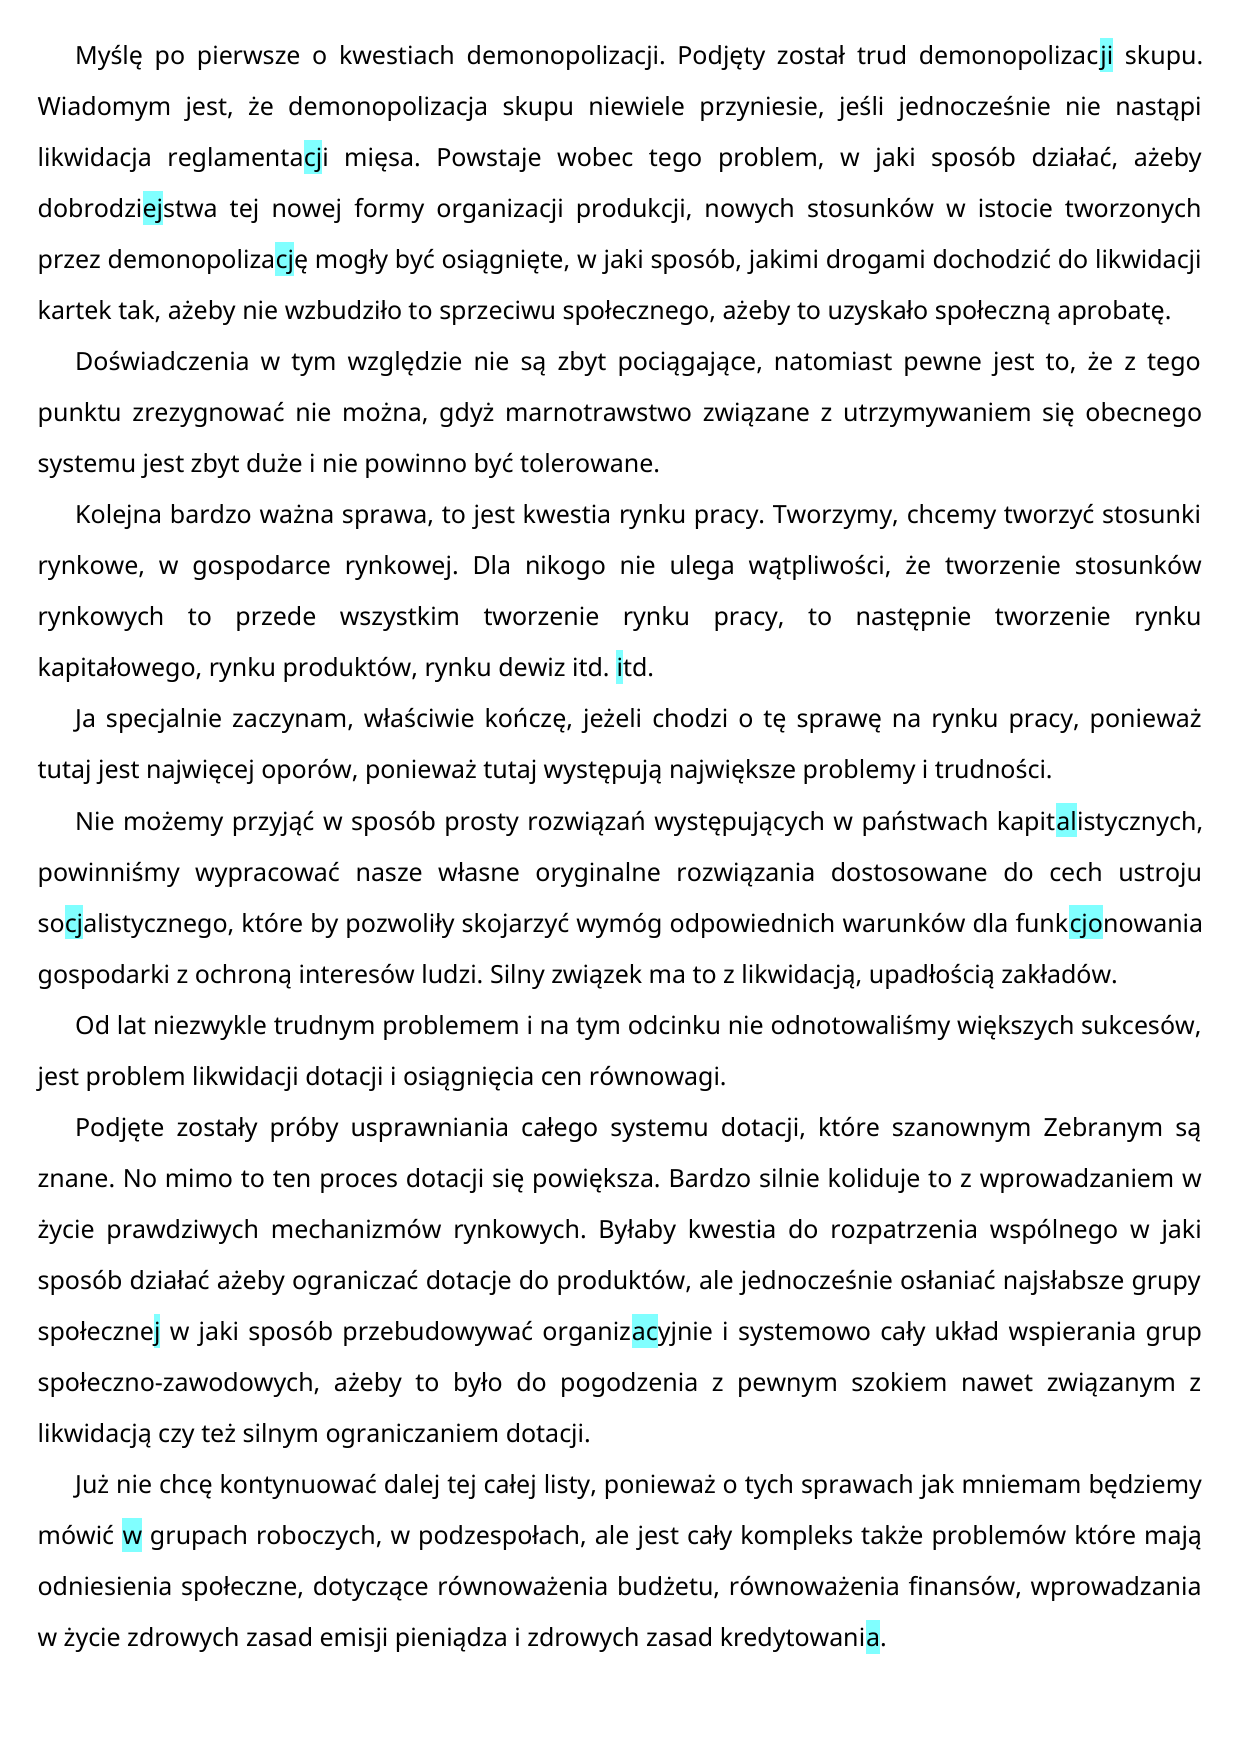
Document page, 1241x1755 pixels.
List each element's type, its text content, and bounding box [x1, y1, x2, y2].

text Ja specjalnie zaczynam, właściwie kończę, jeżeli chodzi o tę sprawę na rynku pracy, ponieważ tutaj jest najwięcej oporów, ponieważ tutaj występują największe problemy i trudności. [37, 701, 1203, 786]
text Myślę po pierwsze o kwestiach demonopolizacji. Podjęty został trud demonopolizacji skupu. Wiadomym jest, że demonopolizacja skupu niewiele przyniesie, jeśli jednocześnie nie nastąpi likwidacja reglamentacji mięsa. Powstaje wobec tego problem, w jaki sposób działać, ażeby dobrodziejstwa tej nowej formy organizacji produkcji, nowych stosunków w istocie tworzonych przez demonopolizację mogły być osiągnięte, w jaki sposób, jakimi drogami dochodzić do likwidacji kartek tak, ażeby nie wzbudziło to sprzeciwu społecznego, ażeby to uzyskało społeczną aprobatę. [37, 37, 1203, 327]
text Doświadczenia w tym względzie nie są zbyt pociągające, natomiast pewne jest to, że z tego punktu zrezygnować nie można, gdyż marnotrawstwo związane z utrzymywaniem się obecnego systemu jest zbyt duże i nie powinno być tolerowane. [37, 344, 1203, 480]
text Nie możemy przyjąć w sposób prosty rozwiązań występujących w państwach kapitalistycznych, powinniśmy wypracować nasze własne oryginalne rozwiązania dostosowane do cech ustroju socjalistycznego, które by pozwoliły skojarzyć wymóg odpowiednich warunków dla funkcjonowania gospodarki z ochroną interesów ludzi. Silny związek ma to z likwidacją, upadłością zakładów. [37, 803, 1203, 990]
text Od lat niezwykle trudnym problemem i na tym odcinku nie odnotowaliśmy większych sukcesów, jest problem likwidacji dotacji i osiągnięcia cen równowagi. [37, 1007, 1203, 1092]
text Kolejna bardzo ważna sprawa, to jest kwestia rynku pracy. Tworzymy, chcemy tworzyć stosunki rynkowe, w gospodarce rynkowej. Dla nikogo nie ulega wątpliwości, że tworzenie stosunków rynkowych to przede wszystkim tworzenie rynku pracy, to następnie tworzenie rynku kapitałowego, rynku produktów, rynku dewiz itd. itd. [37, 497, 1203, 684]
text Podjęte zostały próby usprawniania całego systemu dotacji, które szanownym Zebranym są znane. No mimo to ten proces dotacji się powiększa. Bardzo silnie koliduje to z wprowadzaniem w życie prawdziwych mechanizmów rynkowych. Byłaby kwestia do rozpatrzenia wspólnego w jaki sposób działać ażeby ograniczać dotacje do produktów, ale jednocześnie osłaniać najsłabsze grupy społecznej w jaki sposób przebudowywać organizacyjnie i systemowo cały układ wspierania grup społeczno-zawodowych, ażeby to było do pogodzenia z pewnym szokiem nawet związanym z likwidacją czy też silnym ograniczaniem dotacji. [37, 1109, 1203, 1450]
text Już nie chcę kontynuować dalej tej całej listy, ponieważ o tych sprawach jak mniemam będziemy mówić w grupach roboczych, w podzespołach, ale jest cały kompleks także problemów które mają odniesienia społeczne, dotyczące równoważenia budżetu, równoważenia finansów, wprowadzania w życie zdrowych zasad emisji pieniądza i zdrowych zasad kredytowania. [37, 1467, 1203, 1654]
